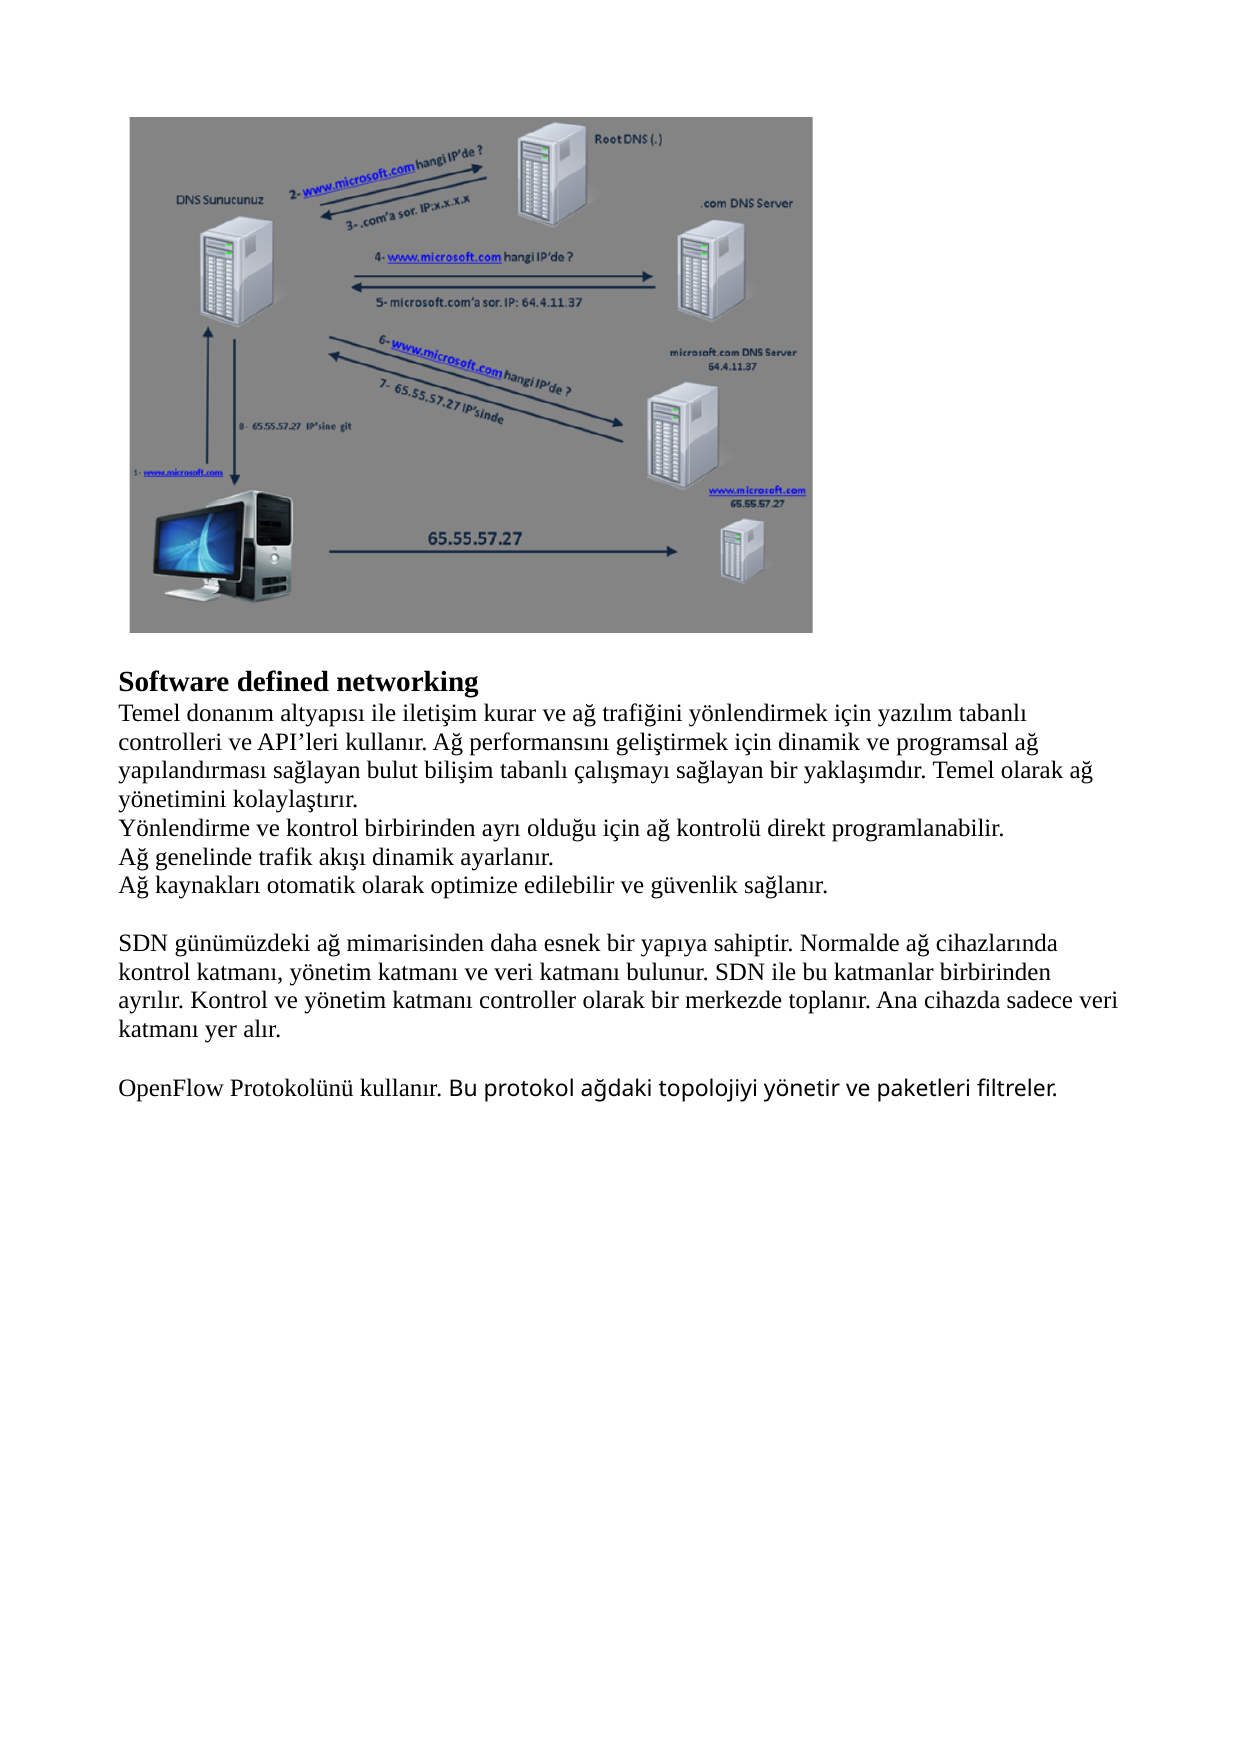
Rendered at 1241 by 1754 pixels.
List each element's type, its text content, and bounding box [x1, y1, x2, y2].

text Ağ kaynakları otomatik olarak optimize edilebilir ve güvenlik sağlanır. [118, 870, 1122, 899]
picture [129, 117, 813, 633]
text Temel donanım altyapısı ile iletişim kurar ve ağ trafiğini yönlendirmek için yazılım tabanlı controlleri ve API’leri kullanır. Ağ performansını geliştirmek için dinamik ve programsal ağ yapılandırması sağlayan bulut bilişim tabanlı çalışmayı sağlayan bir yaklaşımdır. Temel olarak ağ yönetimini kolaylaştırır. [118, 698, 1122, 813]
text SDN günümüzdeki ağ mimarisinden daha esnek bir yapıya sahiptir. Normalde ağ cihazlarında kontrol katmanı, yönetim katmanı ve veri katmanı bulunur. SDN ile bu katmanlar birbirinden ayrılır. Kontrol ve yönetim katmanı controller olarak bir merkezde toplanır. Ana cihazda sadece veri katmanı yer alır. [118, 928, 1122, 1043]
text Software defined networking [118, 664, 1122, 698]
text Ağ genelinde trafik akışı dinamik ayarlanır. [118, 842, 1122, 870]
text OpenFlow Protokolünü kullanır. Bu protokol ağdaki topolojiyi yönetir ve paketleri filtreler. [118, 1072, 1122, 1103]
text Yönlendirme ve kontrol birbirinden ayrı olduğu için ağ kontrolü direkt programlanabilir. [118, 813, 1122, 842]
